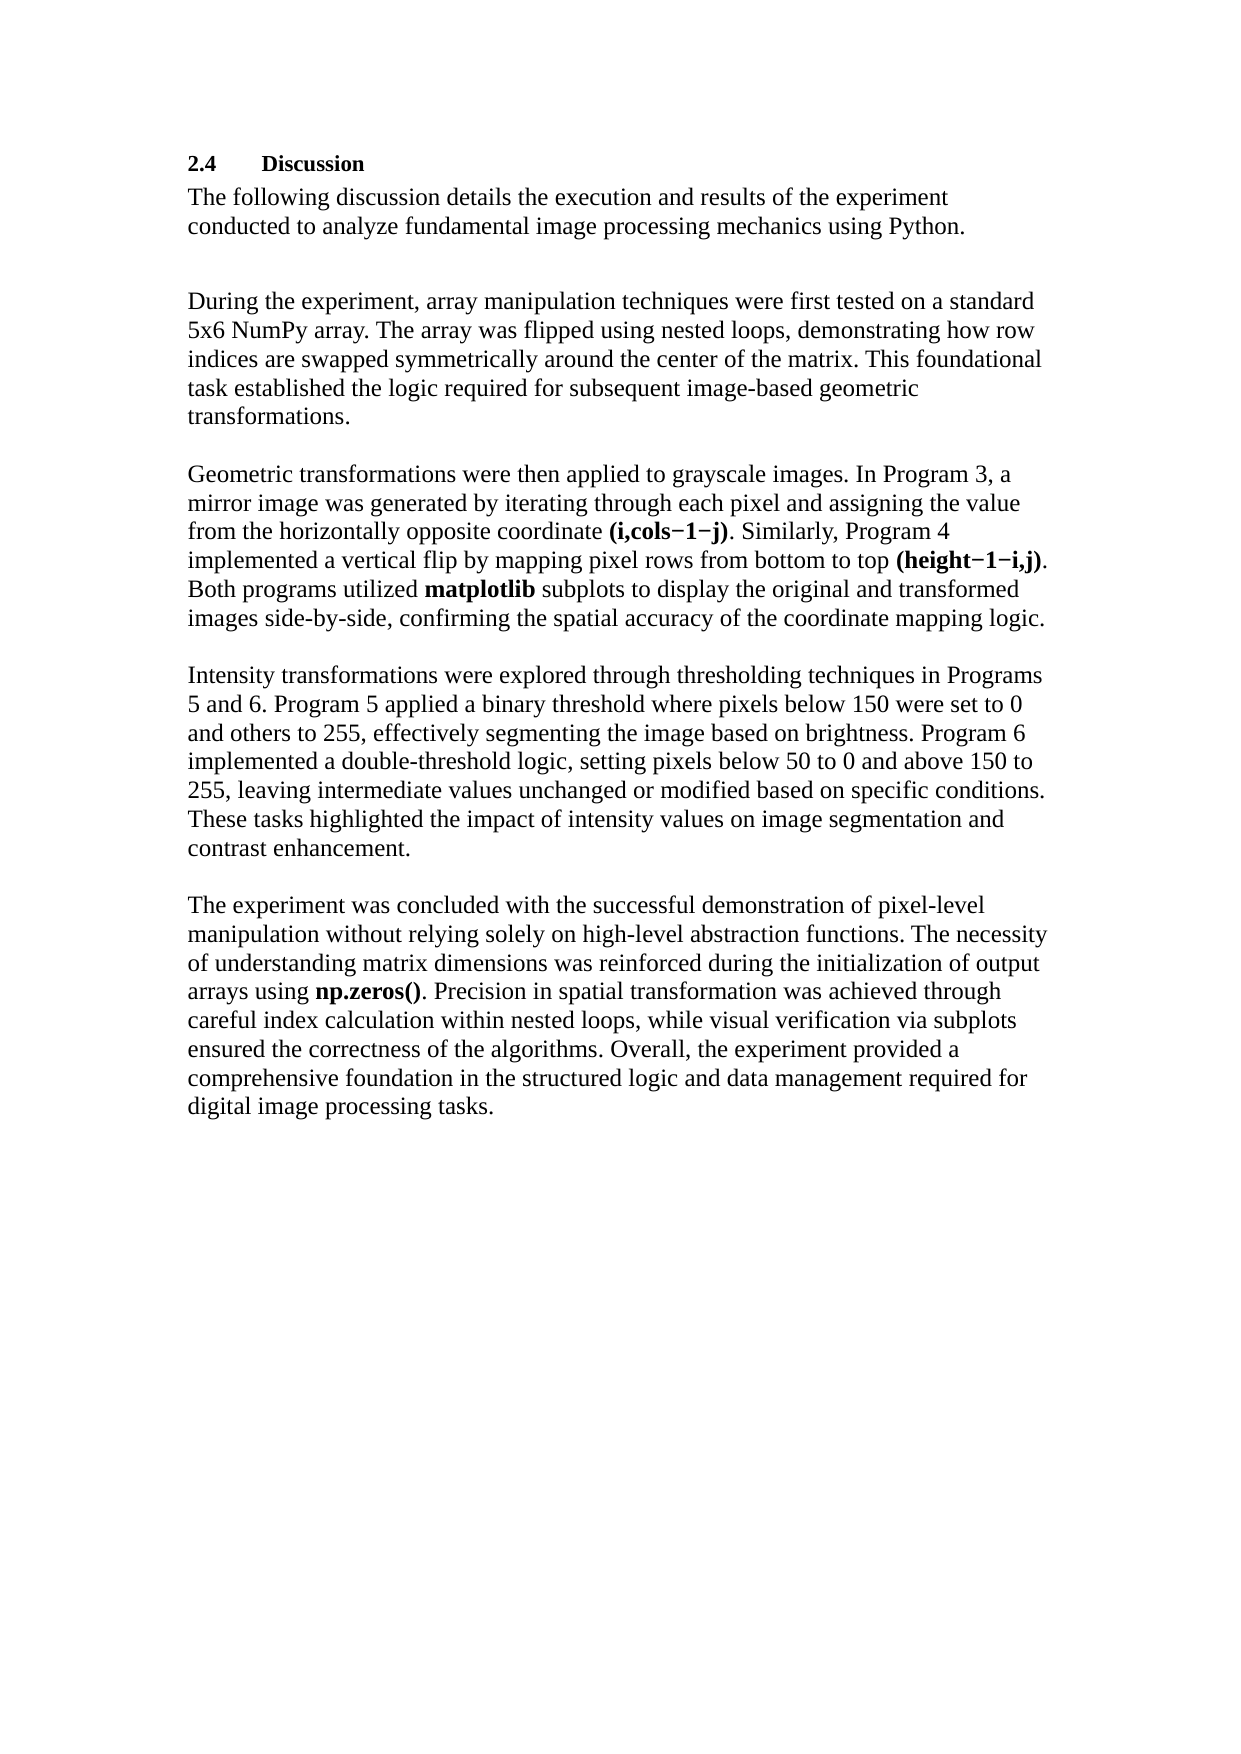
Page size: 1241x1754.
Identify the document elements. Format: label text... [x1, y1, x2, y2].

text Geometric transformations were then applied to grayscale images. In Program 3, a mirror image was generated by iterating through each pixel and assigning the value from the horizontally opposite coordinate (i,cols−1−j). Similarly, Program 4 implemented a vertical flip by mapping pixel rows from bottom to top (height−1−i,j). Both programs utilized matplotlib subplots to display the original and transformed images side-by-side, confirming the spatial accuracy of the coordinate mapping logic. [187, 459, 1053, 631]
text The following discussion details the execution and results of the experiment conducted to analyze fundamental image processing mechanics using Python. [187, 182, 1053, 240]
text 2.4 Discussion [187, 150, 1053, 176]
text During the experiment, array manipulation techniques were first tested on a standard 5x6 NumPy array. The array was flipped using nested loops, demonstrating how row indices are swapped symmetrically around the center of the matrix. This foundational task established the logic required for subsequent image-based geometric transformations. [187, 286, 1053, 430]
text Intensity transformations were explored through thresholding techniques in Programs 5 and 6. Program 5 applied a binary threshold where pixels below 150 were set to 0 and others to 255, effectively segmenting the image based on brightness. Program 6 implemented a double-threshold logic, setting pixels below 50 to 0 and above 150 to 255, leaving intermediate values unchanged or modified based on specific conditions. These tasks highlighted the impact of intensity values on image segmentation and contrast enhancement. [187, 660, 1053, 861]
text The experiment was concluded with the successful demonstration of pixel-level manipulation without relying solely on high-level abstraction functions. The necessity of understanding matrix dimensions was reinforced during the initialization of output arrays using np.zeros(). Precision in spatial transformation was achieved through careful index calculation within nested loops, while visual verification via subplots ensured the correctness of the algorithms. Overall, the experiment provided a comprehensive foundation in the structured logic and data management required for digital image processing tasks. [187, 890, 1053, 1120]
